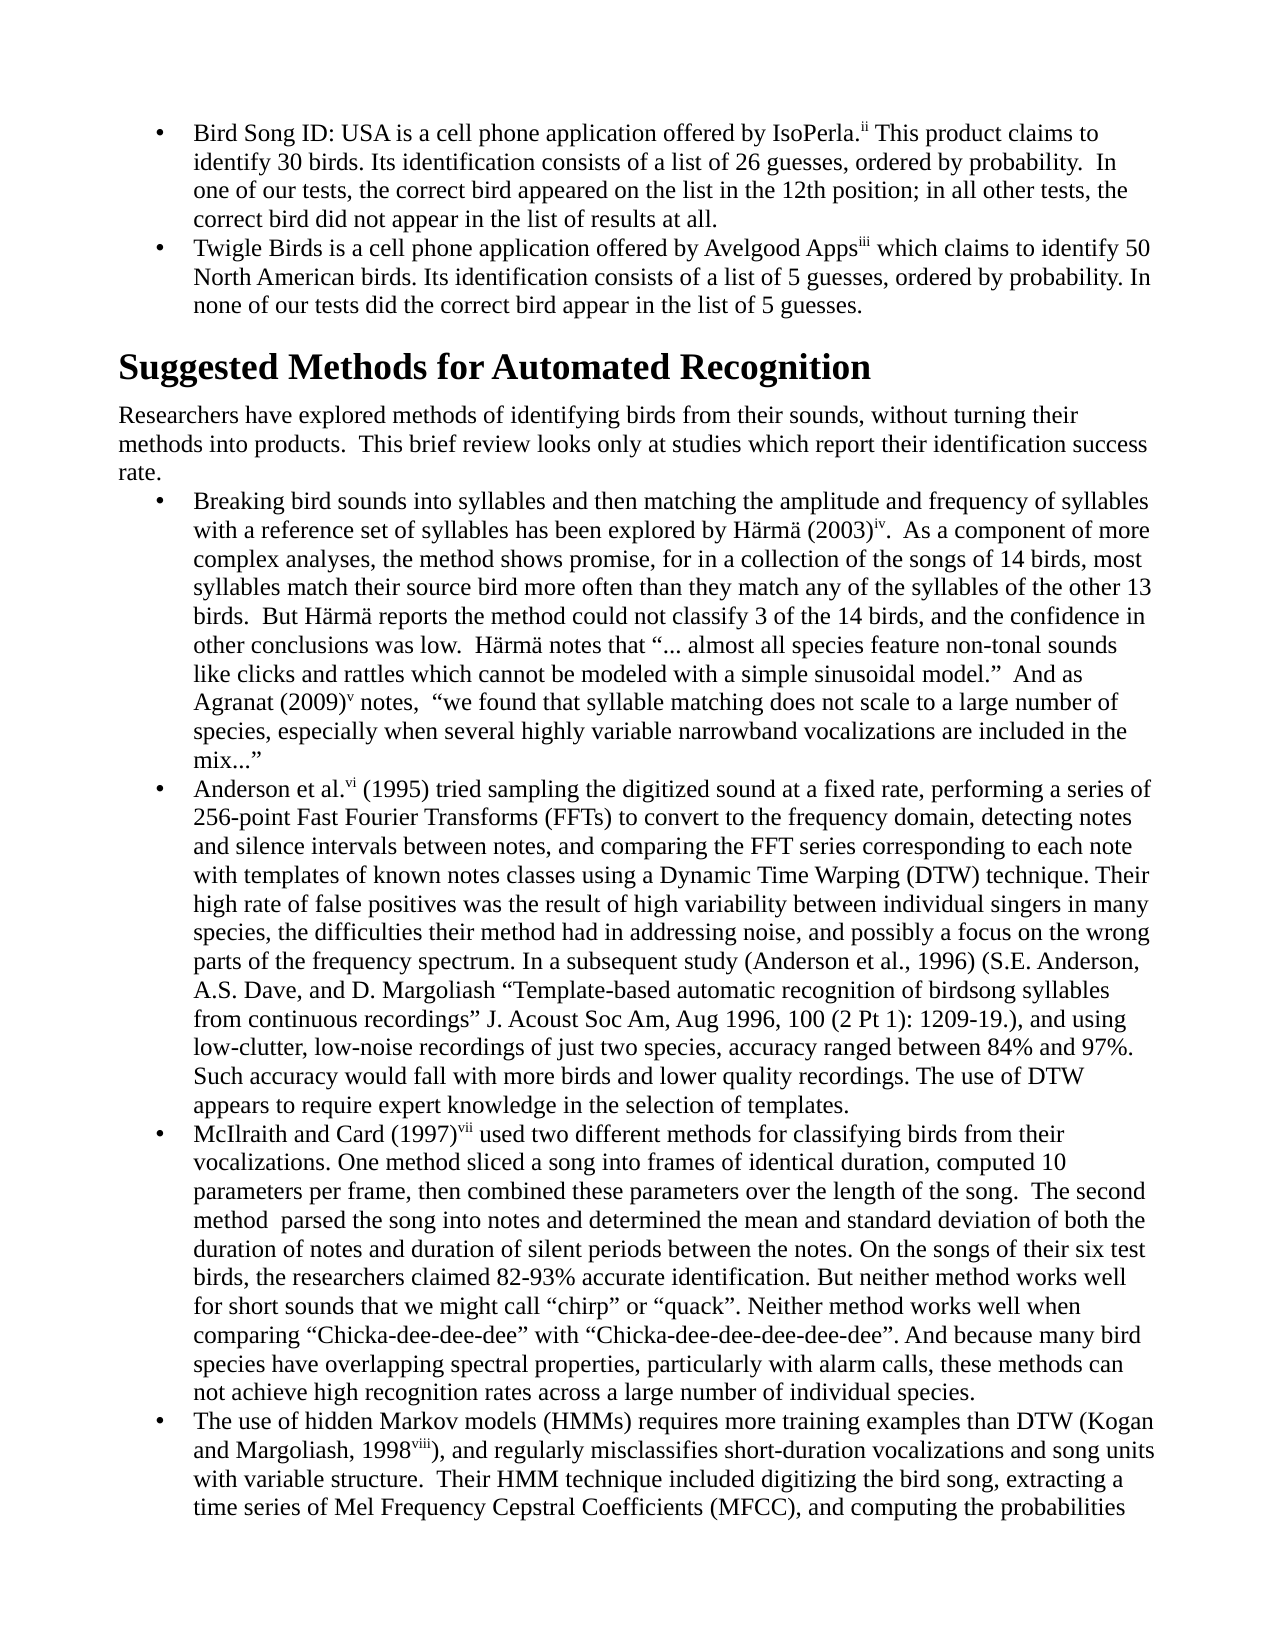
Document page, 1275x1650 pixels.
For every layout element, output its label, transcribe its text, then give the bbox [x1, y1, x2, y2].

list Anderson et al. (1995) tried sampling the digitized sound at a fixed rate, performing a series of 256-point Fast Fourier Transforms (FFTs) to convert to the frequency domain, detecting notes and silence intervals between notes, and comparing the FFT series corresponding to each note with templates of known notes classes using a Dynamic Time Warping (DTW) technique. Their high rate of false positives was the result of high variability between individual singers in many species, the difficulties their method had in addressing noise, and possibly a focus on the wrong parts of the frequency spectrum. In a subsequent study (Anderson et al., 1996) (S.E. Anderson, A.S. Dave, and D. Margoliash “Template-based automatic recognition of birdsong syllables from continuous recordings” J. Acoust Soc Am, Aug 1996, 100 (2 Pt 1): 1209-19.), and using low-clutter, low-noise recordings of just two species, accuracy ranged between 84% and 97%. Such accuracy would fall with more birds and lower quality recordings. The use of DTW appears to require expert knowledge in the selection of templates. [156, 774, 1157, 1119]
list Twigle Birds is a cell phone application offered by Avelgood Apps which claims to identify 50 North American birds. Its identification consists of a list of 5 guesses, ordered by probability. In none of our tests did the correct bird appear in the list of 5 guesses. [156, 233, 1157, 319]
list Breaking bird sounds into syllables and then matching the amplitude and frequency of syllables with a reference set of syllables has been explored by Härmä (2003). As a component of more complex analyses, the method shows promise, for in a collection of the songs of 14 birds, most syllables match their source bird more often than they match any of the syllables of the other 13 birds. But Härmä reports the method could not classify 3 of the 14 birds, and the confidence in other conclusions was low. Härmä notes that “... almost all species feature non-tonal sounds like clicks and rattles which cannot be modeled with a simple sinusoidal model.” And as Agranat (2009) notes, “we found that syllable matching does not scale to a large number of species, especially when several highly variable narrowband vocalizations are included in the mix...” [156, 486, 1157, 774]
text Researchers have explored methods of identifying birds from their sounds, without turning their methods into products. This brief review looks only at studies which report their identification success rate. [118, 400, 1157, 486]
subtitle Suggested Methods for Automated Recognition [118, 344, 1157, 387]
list McIlraith and Card (1997) used two different methods for classifying birds from their vocalizations. One method sliced a song into frames of identical duration, computed 10 parameters per frame, then combined these parameters over the length of the song. The second method parsed the song into notes and determined the mean and standard deviation of both the duration of notes and duration of silent periods between the notes. On the songs of their six test birds, the researchers claimed 82-93% accurate identification. But neither method works well for short sounds that we might call “chirp” or “quack”. Neither method works well when comparing “Chicka-dee-dee-dee” with “Chicka-dee-dee-dee-dee-dee”. And because many bird species have overlapping spectral properties, particularly with alarm calls, these methods can not achieve high recognition rates across a large number of individual species. [156, 1119, 1157, 1406]
list Bird Song ID: USA is a cell phone application offered by IsoPerla. This product claims to identify 30 birds. Its identification consists of a list of 26 guesses, ordered by probability. In one of our tests, the correct bird appeared on the list in the 12th position; in all other tests, the correct bird did not appear in the list of results at all. [156, 118, 1157, 233]
list The use of hidden Markov models (HMMs) requires more training examples than DTW (Kogan and Margoliash, 1998), and regularly misclassifies short-duration vocalizations and song units with variable structure. Their HMM technique included digitizing the bird song, extracting a time series of Mel Frequency Cepstral Coefficients (MFCC), and computing the probabilities [156, 1406, 1157, 1521]
